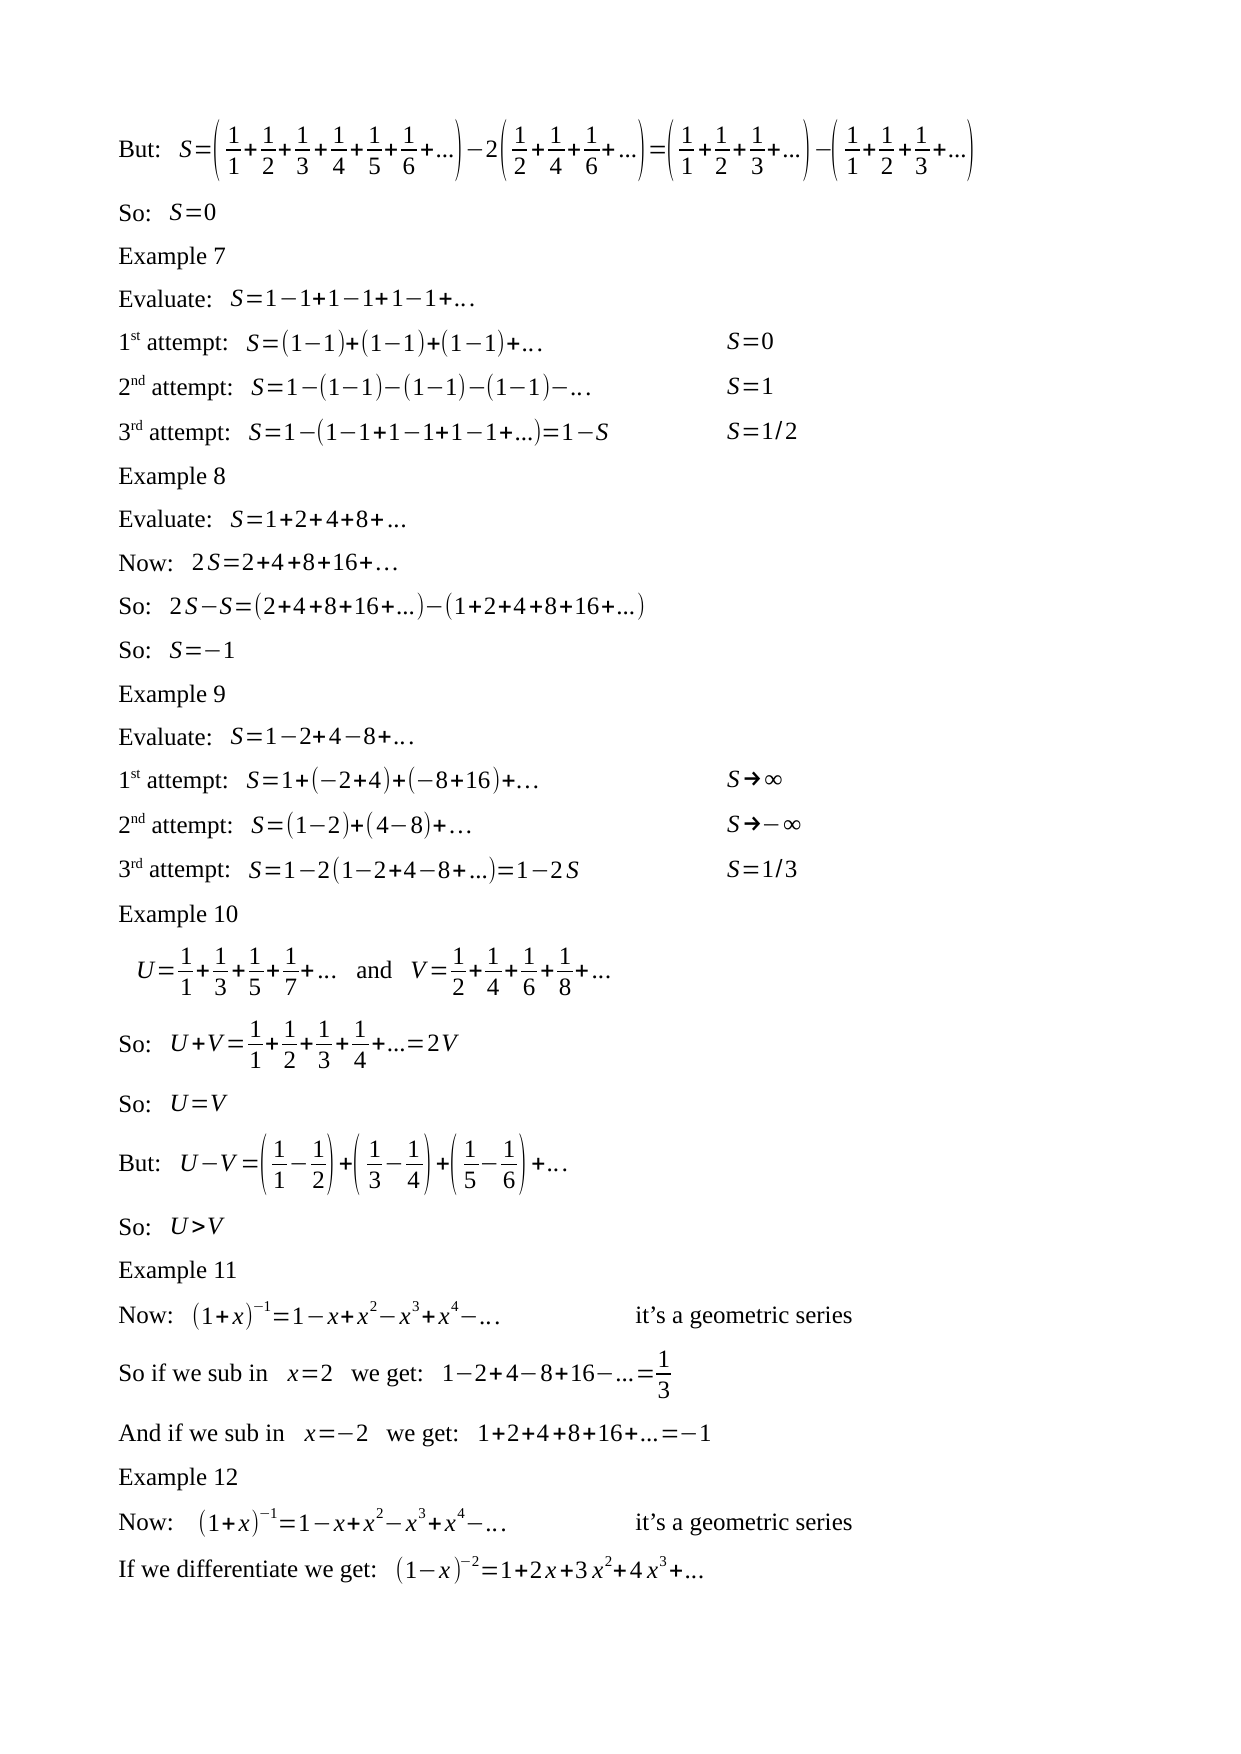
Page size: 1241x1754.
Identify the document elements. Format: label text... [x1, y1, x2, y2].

text 3rd attempt: [118, 854, 1122, 885]
text 2nd attempt: [118, 372, 1122, 402]
text Example 12 [118, 1462, 1122, 1490]
text Now: it’s a geometric series [118, 1298, 1122, 1331]
text Example 11 [118, 1255, 1122, 1283]
text and [118, 942, 1122, 1001]
text So: [118, 198, 1122, 226]
text Evaluate: [118, 722, 1122, 751]
text Evaluate: [118, 284, 1122, 313]
text So if we sub inwe get: [118, 1345, 1122, 1404]
text 1st attempt: [118, 765, 1122, 795]
text Example 7 [118, 241, 1122, 269]
text So: [118, 1089, 1122, 1118]
text Example 8 [118, 461, 1122, 490]
text So: [118, 591, 1122, 621]
text Now: [118, 548, 1122, 576]
text But: [118, 1132, 1122, 1197]
text Evaluate: [118, 504, 1122, 533]
text So: [118, 636, 1122, 664]
text 1st attempt: [118, 327, 1122, 357]
text Example 9 [118, 679, 1122, 707]
text So: [118, 1016, 1122, 1075]
text So: [118, 1212, 1122, 1240]
text And if we sub inwe get: [118, 1418, 1122, 1447]
text If we differentiate we get: [118, 1552, 1122, 1585]
text Example 10 [118, 899, 1122, 928]
text Now: it’s a geometric series [118, 1505, 1122, 1538]
text 2nd attempt: [118, 810, 1122, 840]
text But: [118, 118, 1122, 183]
text 3rd attempt: [118, 417, 1122, 447]
